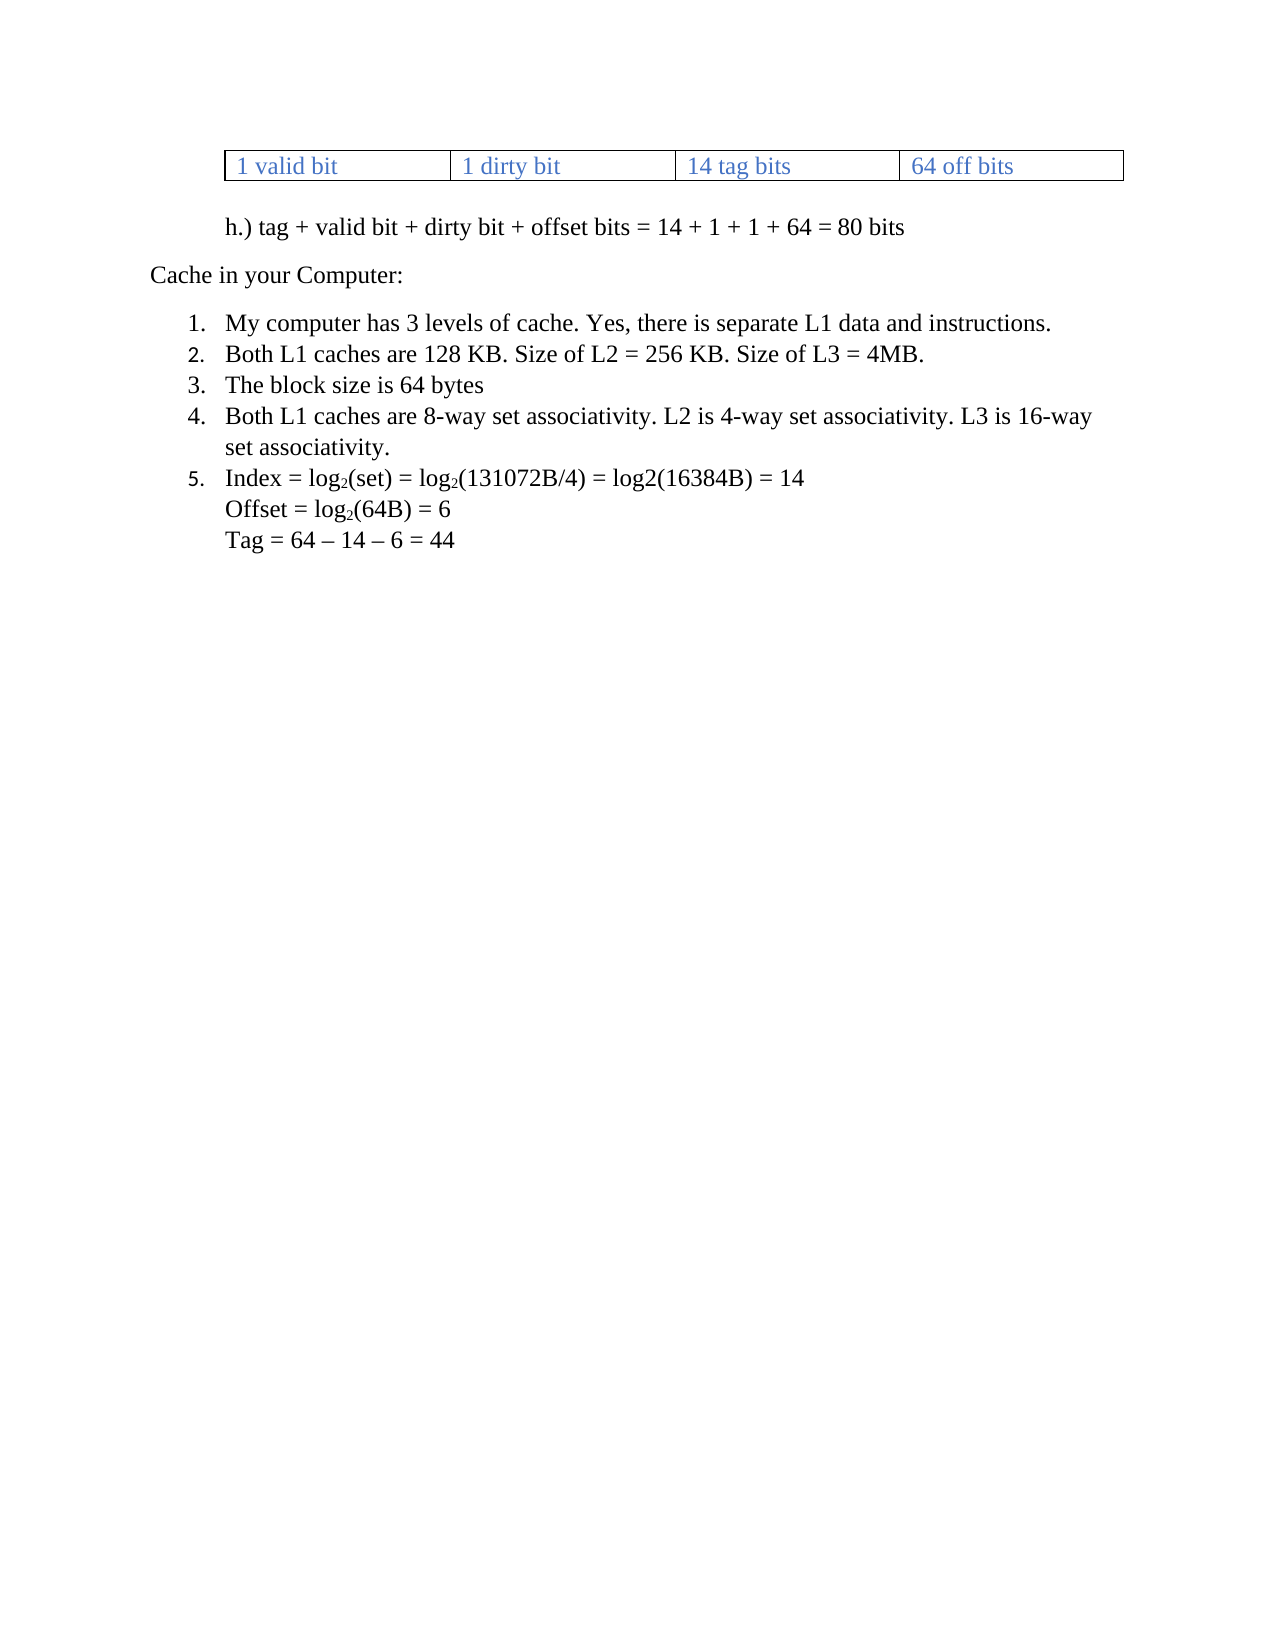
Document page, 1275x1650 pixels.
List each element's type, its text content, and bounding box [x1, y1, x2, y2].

list Both L1 caches are 8-way set associativity. L2 is 4-way set associativity. L3 is 16-way set associativity. [187, 401, 1125, 461]
list Index = log2(set) = log2(131072B/4) = log2(16384B) = 14 [187, 463, 1125, 492]
text Cache in your Computer: [150, 260, 1125, 289]
list Tag = 64 – 14 – 6 = 44 [225, 526, 1125, 554]
list Offset = log2(64B) = 6 [225, 494, 1125, 523]
table_header 14 tag bits [676, 151, 899, 180]
table_header 64 off bits [900, 151, 1123, 180]
table_header 1 valid bit [226, 151, 450, 180]
list My computer has 3 levels of cache. Yes, there is separate L1 data and instructions. [187, 308, 1125, 336]
table_header 1 dirty bit [451, 151, 675, 180]
list h.) tag + valid bit + dirty bit + offset bits = 14 + 1 + 1 + 64 = 80 bits [225, 212, 1125, 241]
list The block size is 64 bytes [187, 370, 1125, 399]
list Both L1 caches are 128 KB. Size of L2 = 256 KB. Size of L3 = 4MB. [187, 339, 1125, 368]
